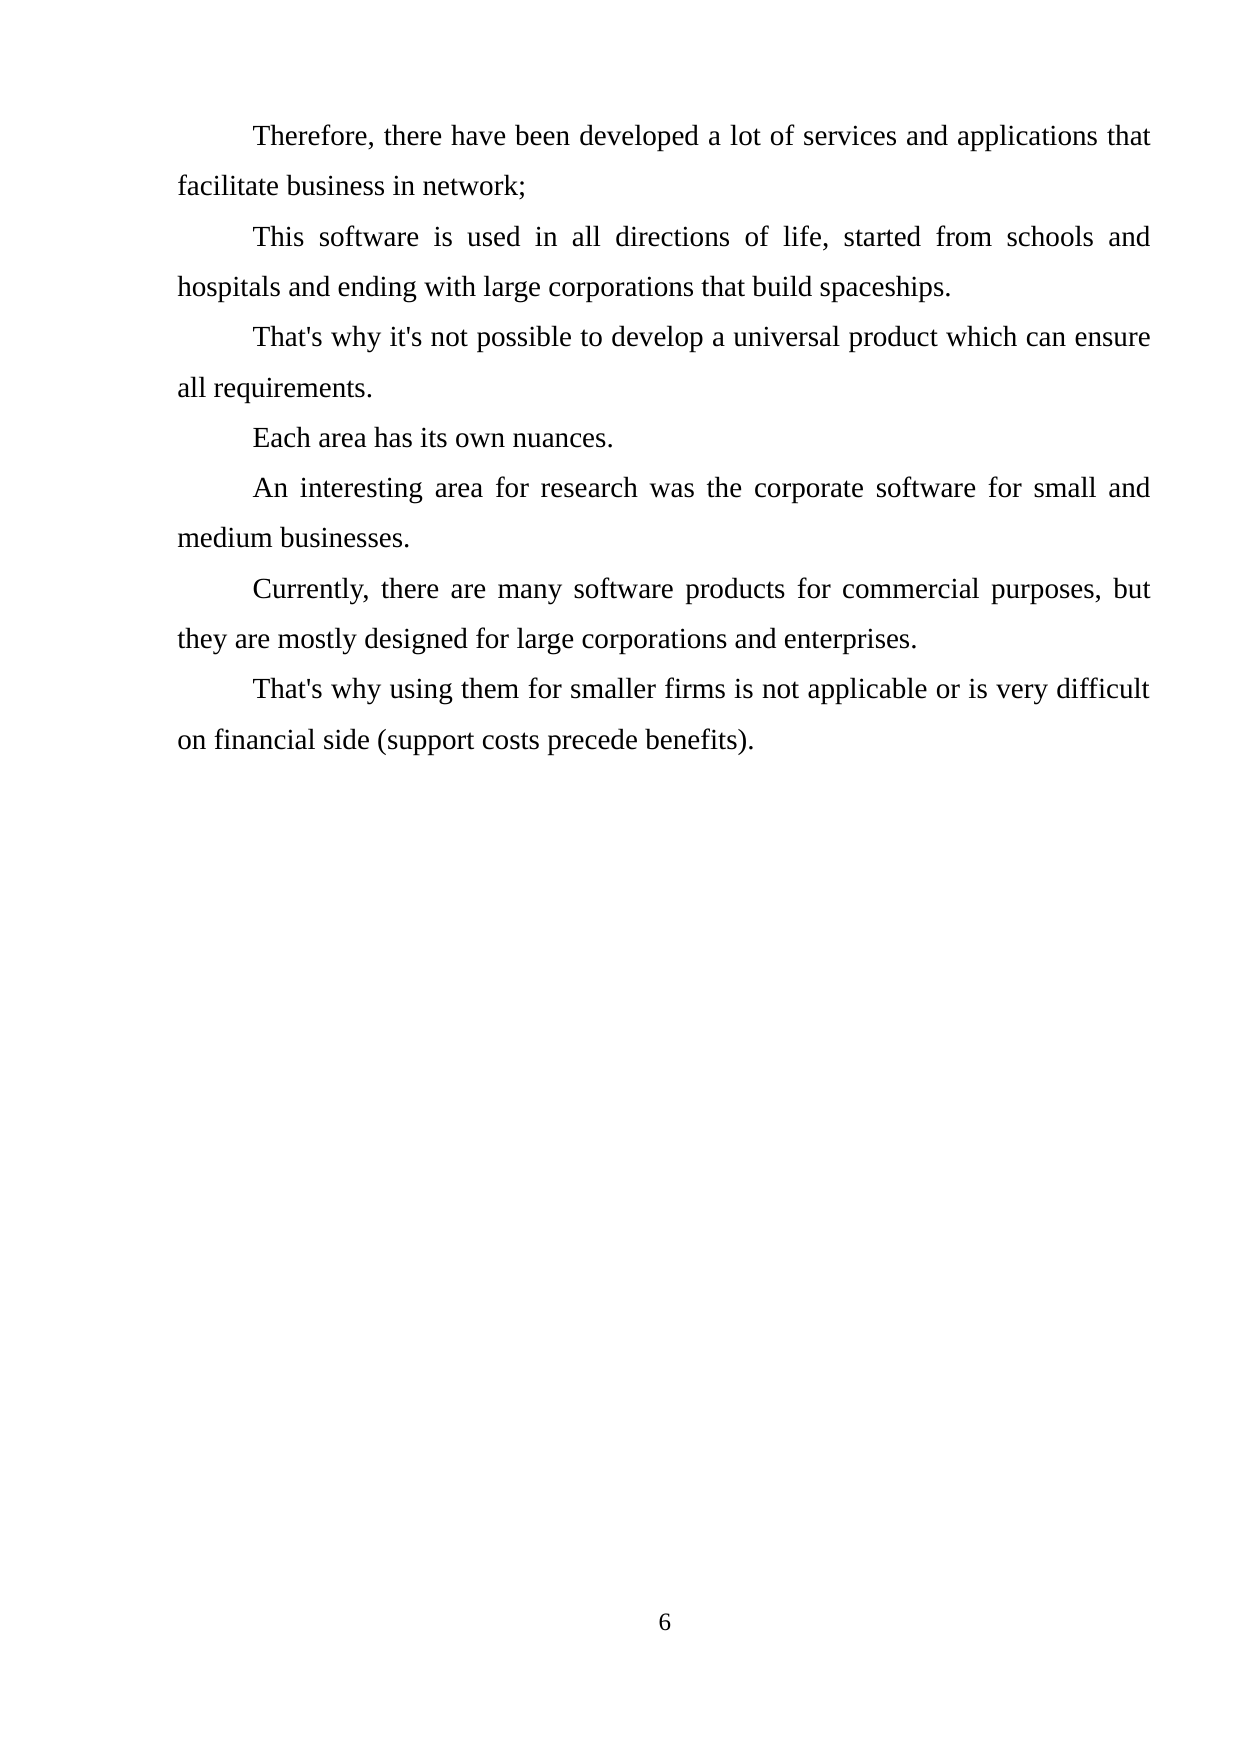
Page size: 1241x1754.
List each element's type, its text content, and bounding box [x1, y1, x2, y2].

text Each area has its own nuances. [177, 420, 1152, 453]
text That's why it's not possible to develop a universal product which can ensure all requirements. [177, 319, 1152, 403]
text This software is used in all directions of life, started from schools and hospitals and ending with large corporations that build spaceships. [177, 219, 1152, 303]
text Currently, there are many software products for commercial purposes, but they are mostly designed for large corporations and enterprises. [177, 571, 1152, 655]
text That's why using them for smaller firms is not applicable or is very difficult on financial side (support costs precede benefits). [177, 672, 1152, 755]
text An interesting area for research was the corporate software for small and medium businesses. [177, 470, 1152, 554]
text Therefore, there have been developed a lot of services and applications that facilitate business in network; [177, 118, 1152, 202]
